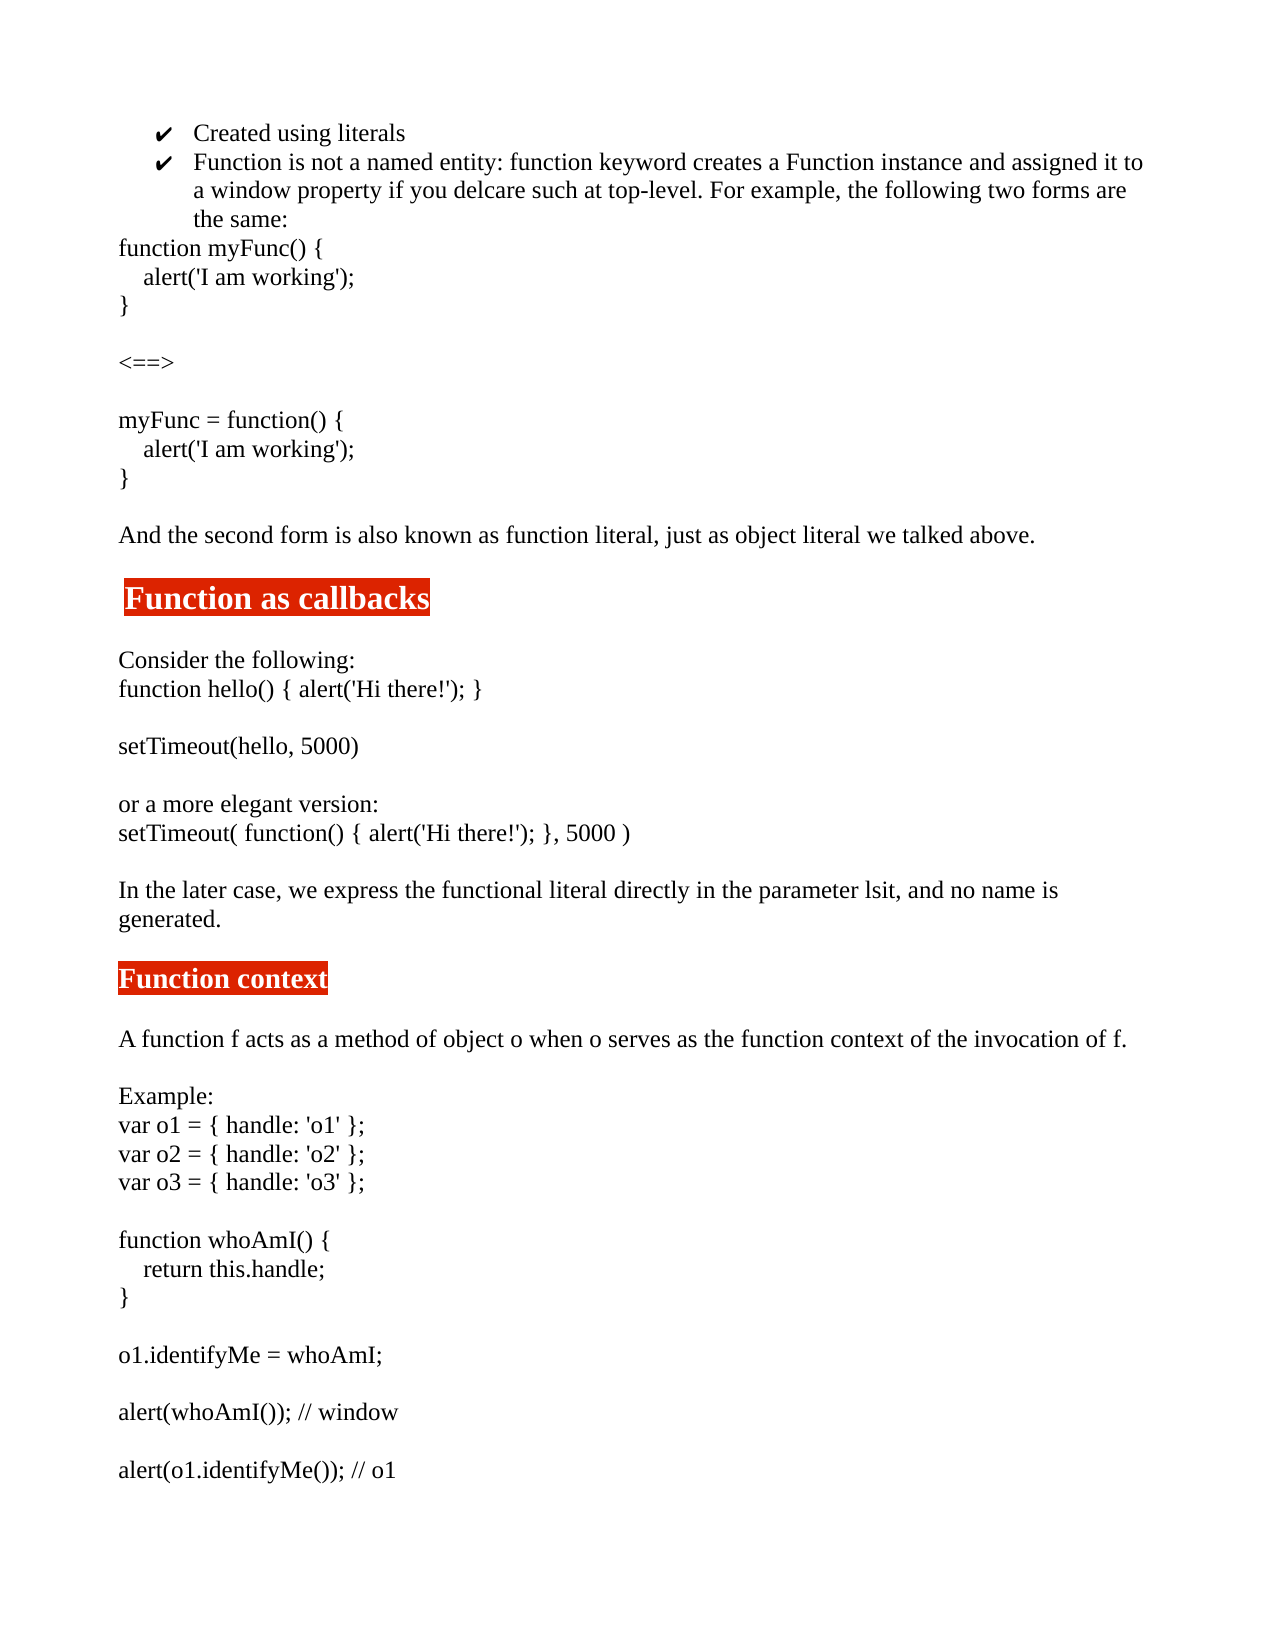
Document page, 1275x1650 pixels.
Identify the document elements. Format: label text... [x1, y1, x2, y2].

text setTimeout( function() { alert('Hi there!'); }, 5000 ) [118, 818, 1157, 846]
text alert('I am working'); [118, 262, 1157, 291]
text myFunc = function() { [118, 406, 1157, 434]
text <==> [118, 348, 1157, 377]
text Function as callbacks [118, 578, 1157, 616]
text alert(whoAmI()); // window [118, 1397, 1157, 1426]
text alert(o1.identifyMe()); // o1 [118, 1455, 1157, 1484]
text A function f acts as a method of object o when o serves as the function context of the invocation of f. [118, 1024, 1157, 1052]
text setTimeout(hello, 5000) [118, 731, 1157, 760]
text function hello() { alert('Hi there!'); } [118, 674, 1157, 703]
text var o2 = { handle: 'o2' }; [118, 1139, 1157, 1167]
list Created using literals [156, 118, 1157, 147]
text var o1 = { handle: 'o1' }; [118, 1110, 1157, 1139]
text Function context [118, 961, 1157, 995]
text or a more elegant version: [118, 789, 1157, 818]
text Consider the following: [118, 645, 1157, 674]
text function myFunc() { [118, 233, 1157, 262]
text var o3 = { handle: 'o3' }; [118, 1167, 1157, 1196]
text o1.identifyMe = whoAmI; [118, 1340, 1157, 1369]
text } [118, 291, 1157, 319]
list Function is not a named entity: function keyword creates a Function instance and assigned it to a window property if you delcare such at top-level. For example, the following two forms are the same: [156, 147, 1157, 233]
text Example: [118, 1081, 1157, 1110]
text } [118, 1282, 1157, 1311]
text return this.handle; [118, 1254, 1157, 1282]
text } [118, 463, 1157, 492]
text alert('I am working'); [118, 434, 1157, 463]
text In the later case, we express the functional literal directly in the parameter lsit, and no name is generated. [118, 875, 1157, 933]
text And the second form is also known as function literal, just as object literal we talked above. [118, 521, 1157, 549]
text function whoAmI() { [118, 1225, 1157, 1254]
